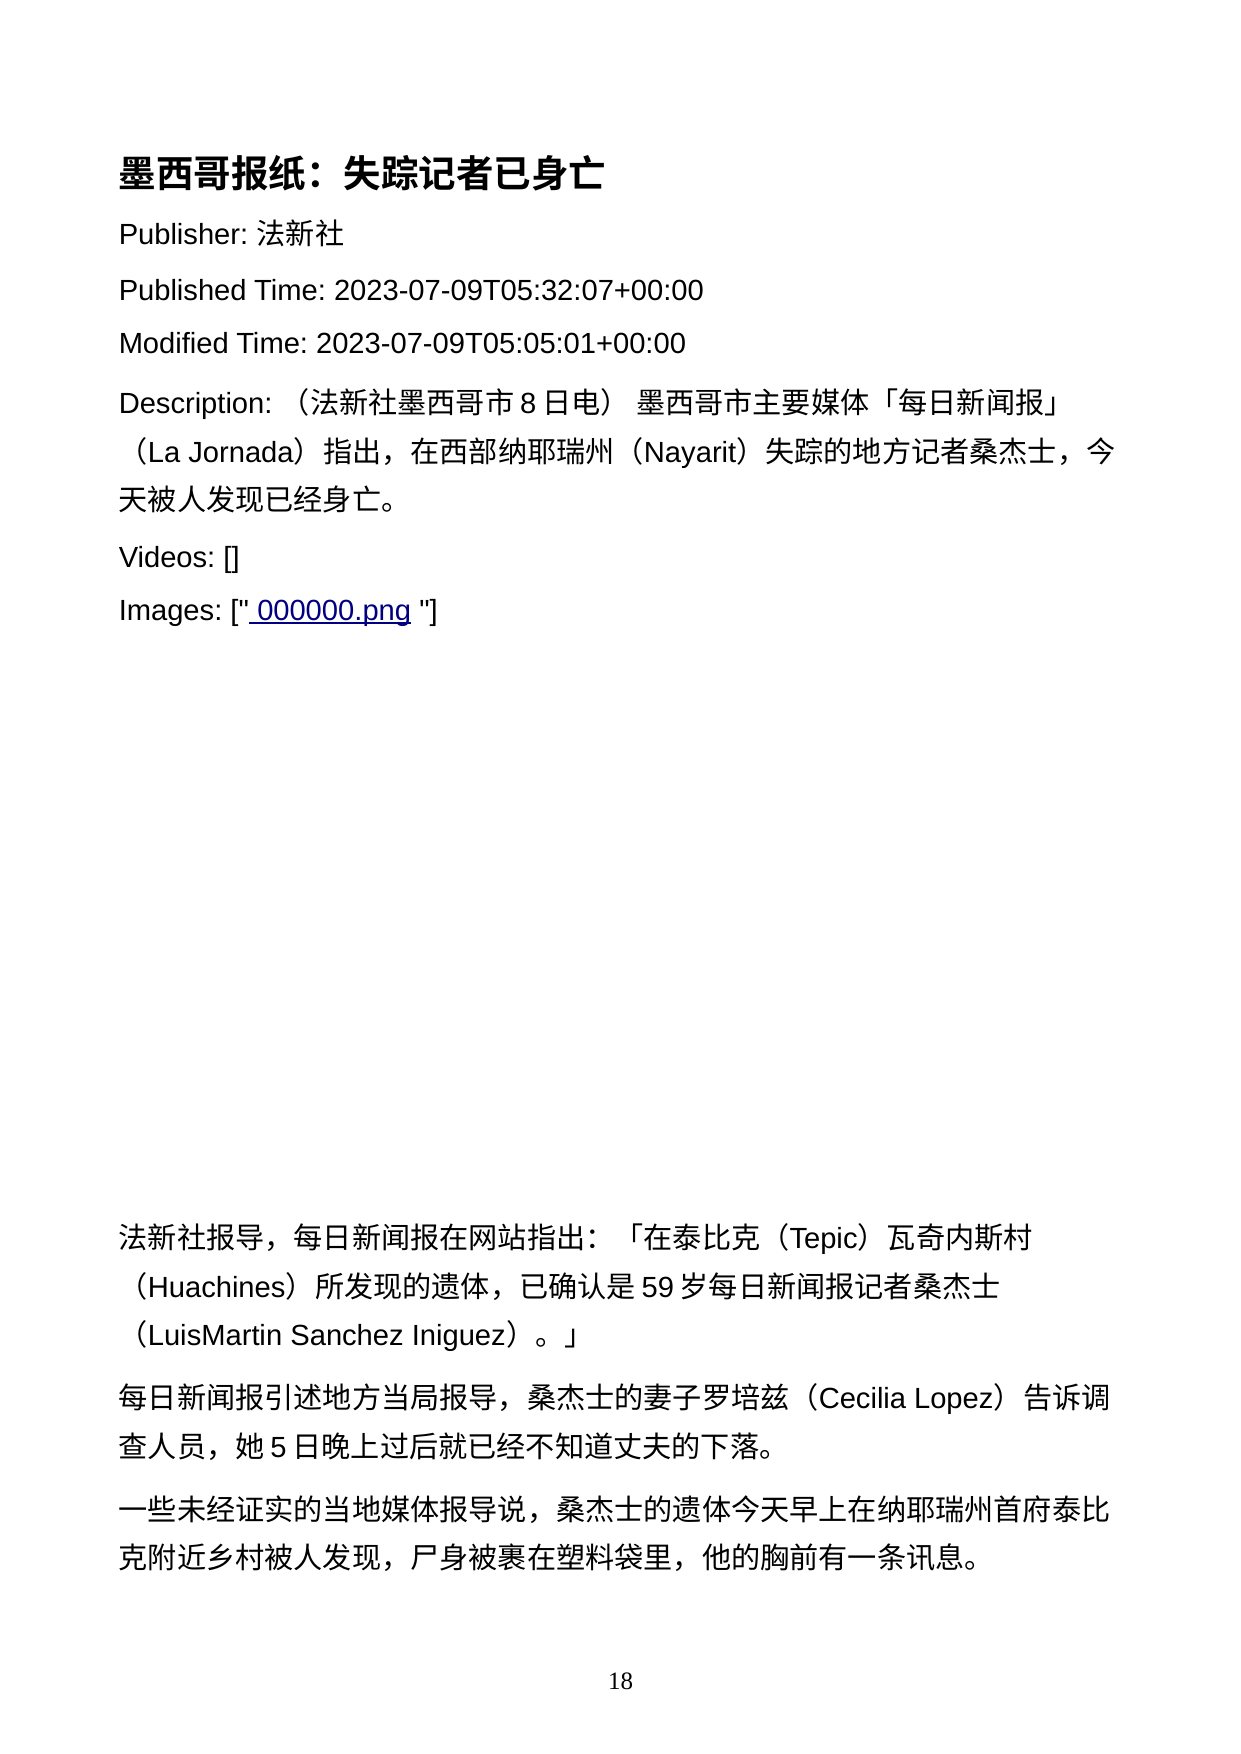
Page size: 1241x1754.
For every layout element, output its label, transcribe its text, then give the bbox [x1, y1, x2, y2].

text Published Time: 2023-07-09T05:32:07+00:00 [118, 273, 1122, 307]
text 一些未经证实的当地媒体报导说，桑杰士的遗体今天早上在纳耶瑞州首府泰比克附近乡村被人发现，尸身被裹在塑料袋里，他的胸前有一条讯息。 [118, 1486, 1122, 1577]
text Modified Time: 2023-07-09T05:05:01+00:00 [118, 327, 1122, 360]
text Publisher: 法新社 [118, 210, 1122, 253]
text Description: （法新社墨西哥市8日电） 墨西哥市主要媒体「每日新闻报」（La Jornada）指出，在西部纳耶瑞州（Nayarit）失踪的地方记者桑杰士，今天被人发现已经身亡。 [118, 380, 1122, 519]
text 法新社报导，每日新闻报在网站指出：「在泰比克（Tepic）瓦奇内斯村（Huachines）所发现的遗体，已确认是59岁每日新闻报记者桑杰士（LuisMartin Sanchez Iniguez）。」 [118, 1214, 1122, 1354]
text Images: [" 000000.png "] [118, 593, 1122, 627]
text Videos: [] [118, 540, 1122, 573]
subtitle 墨西哥报纸：失踪记者已身亡 [118, 143, 1122, 198]
text 每日新闻报引述地方当局报导，桑杰士的妻子罗培兹（Cecilia Lopez）告诉调查人员，她5日晚上过后就已经不知道丈夫的下落。 [118, 1375, 1122, 1466]
